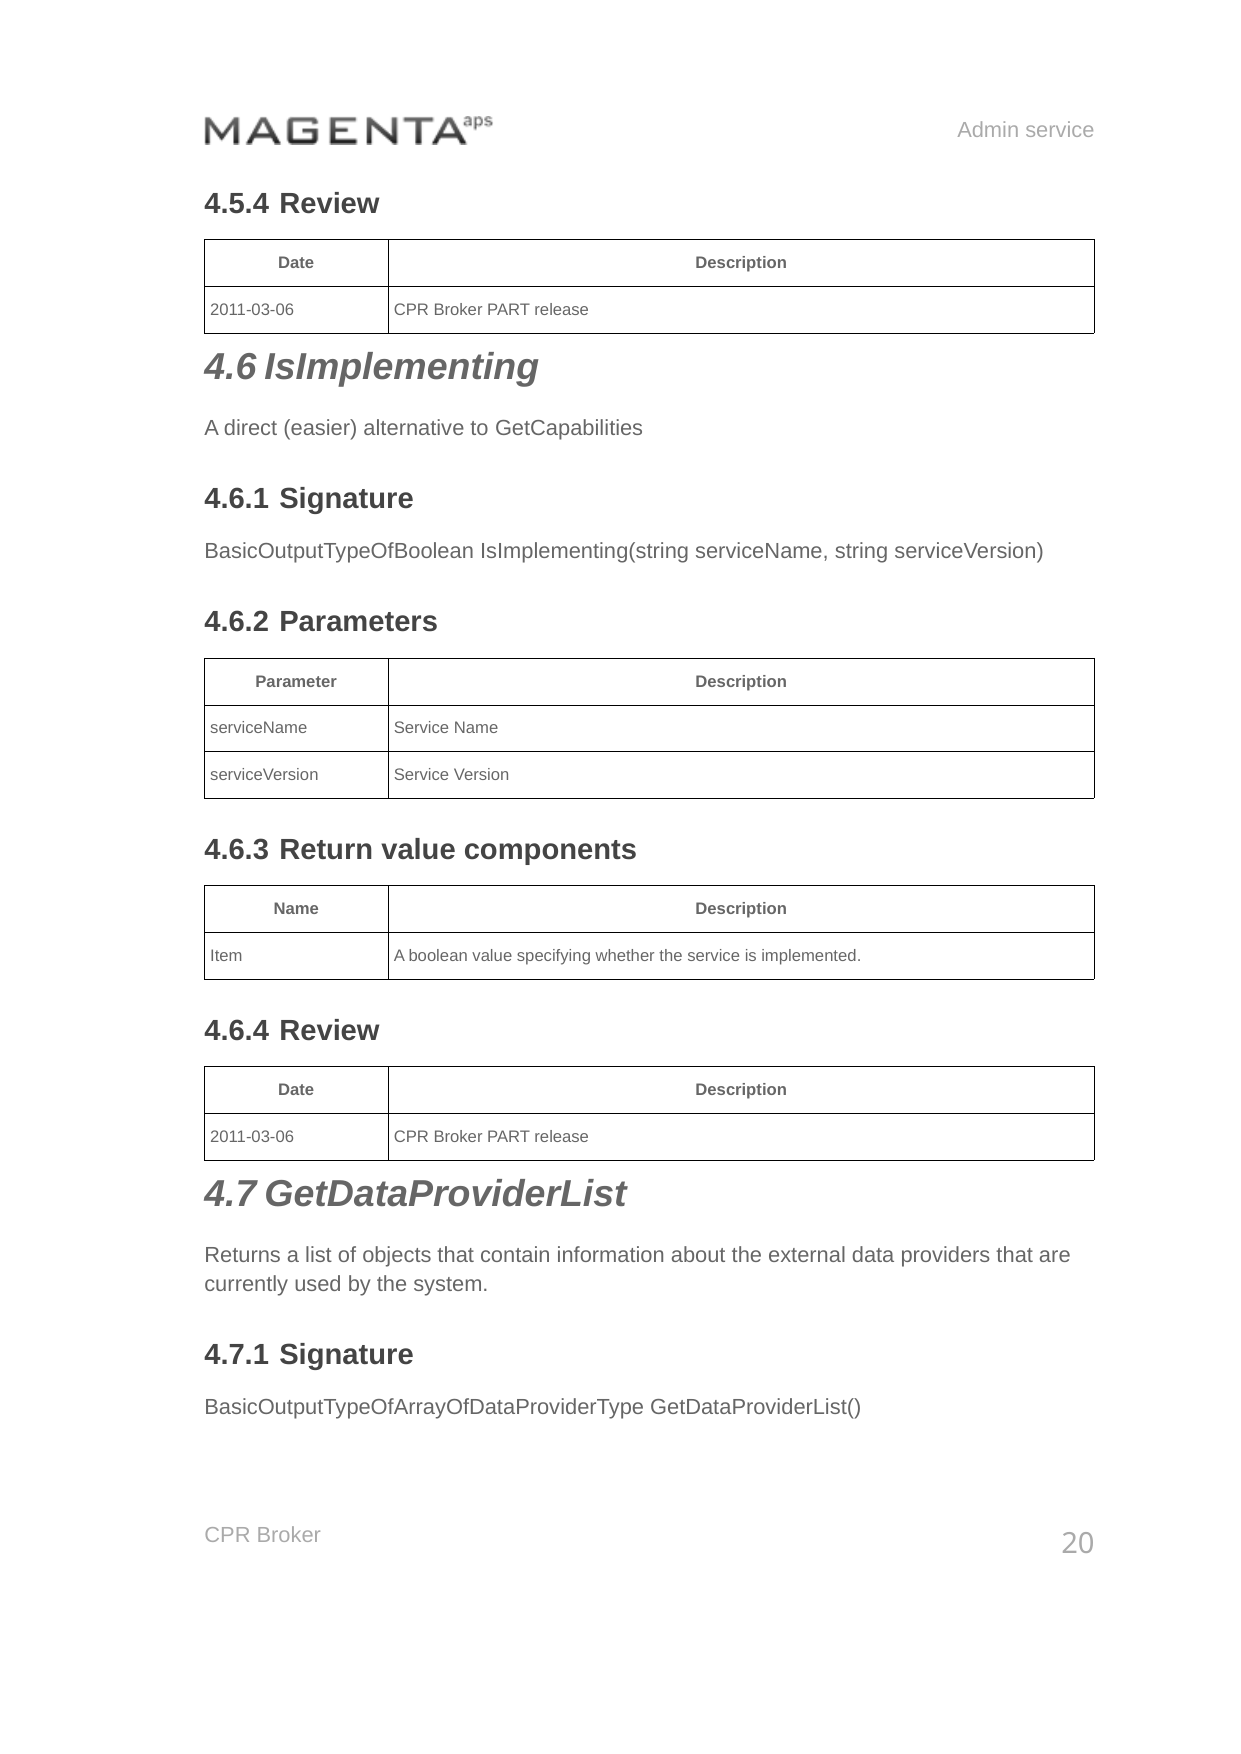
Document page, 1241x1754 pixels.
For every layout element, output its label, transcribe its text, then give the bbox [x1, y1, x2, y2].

text Returns a list of objects that contain information about the external data providers that are currently used by the system. [204, 1239, 1094, 1297]
subtitle Review [204, 993, 1094, 1052]
subtitle Signature [204, 462, 1094, 520]
table_header Description [389, 886, 1094, 932]
text BasicOutputTypeOfBoolean IsImplementing(string serviceName, string serviceVersion) [204, 535, 1094, 564]
table_header Date [205, 240, 388, 286]
text A direct (easier) alternative to GetCapabilities [204, 412, 1094, 441]
text BasicOutputTypeOfArrayOfDataProviderType GetDataProviderList() [204, 1391, 1094, 1420]
table_cell 2011-03-06 [205, 1114, 388, 1160]
table_header Description [389, 659, 1094, 704]
table_cell CPR Broker PART release [389, 287, 1094, 333]
table_cell serviceVersion [205, 752, 388, 798]
subtitle Review [204, 166, 1094, 225]
table_cell serviceName [205, 706, 388, 751]
picture [204, 116, 494, 145]
subtitle Return value components [204, 812, 1094, 871]
table_header Description [389, 1067, 1094, 1113]
table_header Parameter [205, 659, 388, 704]
table_cell Service Name [389, 706, 1094, 751]
subtitle Signature [204, 1318, 1094, 1376]
table_cell CPR Broker PART release [389, 1114, 1094, 1160]
table_header Name [205, 886, 388, 932]
subtitle IsImplementing [204, 334, 1094, 391]
table_header Date [205, 1067, 388, 1113]
table_cell Service Version [389, 752, 1094, 798]
table_cell 2011-03-06 [205, 287, 388, 333]
table_cell A boolean value specifying whether the service is implemented. [389, 933, 1094, 979]
subtitle GetDataProviderList [204, 1161, 1094, 1218]
table_header Description [389, 240, 1094, 286]
subtitle Parameters [204, 585, 1094, 643]
table_cell Item [205, 933, 388, 979]
